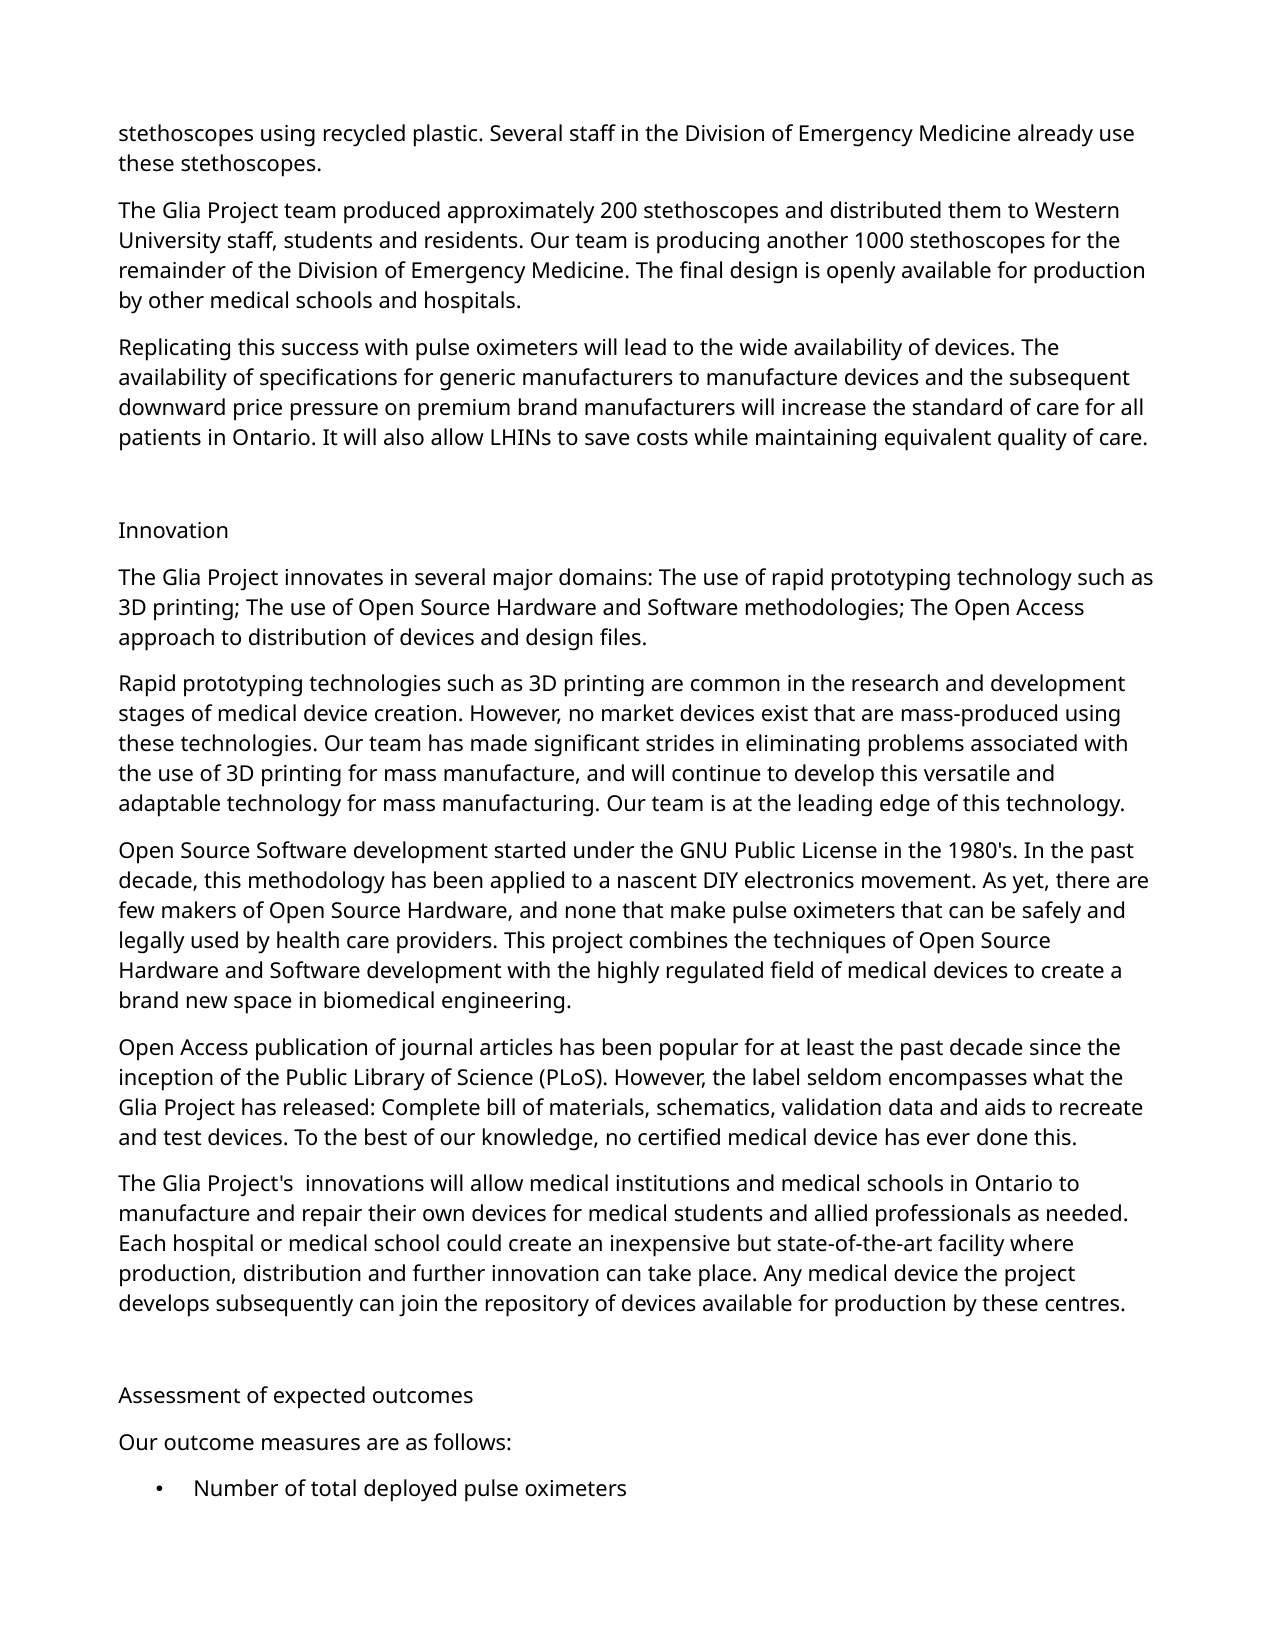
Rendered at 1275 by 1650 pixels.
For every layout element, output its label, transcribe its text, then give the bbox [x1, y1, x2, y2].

list Number of total deployed pulse oximeters [156, 1473, 1157, 1503]
text Assessment of expected outcomes [118, 1380, 1157, 1410]
text The Glia Project's innovations will allow medical institutions and medical schools in Ontario to manufacture and repair their own devices for medical students and allied professionals as needed. Each hospital or medical school could create an inexpensive but state-of-the-art facility where production, distribution and further innovation can take place. Any medical device the project develops subsequently can join the repository of devices available for production by these centres. [118, 1168, 1157, 1318]
text stethoscopes using recycled plastic. Several staff in the Division of Emergency Medicine already use these stethoscopes. [118, 118, 1157, 178]
text Open Source Software development started under the GNU Public License in the 1980's. In the past decade, this methodology has been applied to a nascent DIY electronics movement. As yet, there are few makers of Open Source Hardware, and none that make pulse oximeters that can be safely and legally used by health care providers. This project combines the techniques of Open Source Hardware and Software development with the highly regulated field of medical devices to create a brand new space in biomedical engineering. [118, 835, 1157, 1014]
text The Glia Project innovates in several major domains: The use of rapid prototyping technology such as 3D printing; The use of Open Source Hardware and Software methodologies; The Open Access approach to distribution of devices and design files. [118, 561, 1157, 651]
text The Glia Project team produced approximately 200 stethoscopes and distributed them to Western University staff, students and residents. Our team is producing another 1000 stethoscopes for the remainder of the Division of Emergency Medicine. The final design is openly available for production by other medical schools and hospitals. [118, 195, 1157, 314]
text Our outcome measures are as follows: [118, 1427, 1157, 1457]
text Innovation [118, 515, 1157, 544]
text Rapid prototyping technologies such as 3D printing are common in the research and development stages of medical device creation. However, no market devices exist that are mass-produced using these technologies. Our team has made significant strides in eliminating problems associated with the use of 3D printing for mass manufacture, and will continue to develop this versatile and adaptable technology for mass manufacturing. Our team is at the leading edge of this technology. [118, 668, 1157, 818]
text Open Access publication of journal articles has been popular for at least the past decade since the inception of the Public Library of Science (PLoS). However, the label seldom encompasses what the Glia Project has released: Complete bill of materials, schematics, validation data and aids to recreate and test devices. To the best of our knowledge, no certified medical device has ever done this. [118, 1031, 1157, 1151]
text Replicating this success with pulse oximeters will lead to the wide availability of devices. The availability of specifications for generic manufacturers to manufacture devices and the subsequent downward price pressure on premium brand manufacturers will increase the standard of care for all patients in Ontario. It will also allow LHINs to save costs while maintaining equivalent quality of care. [118, 331, 1157, 451]
